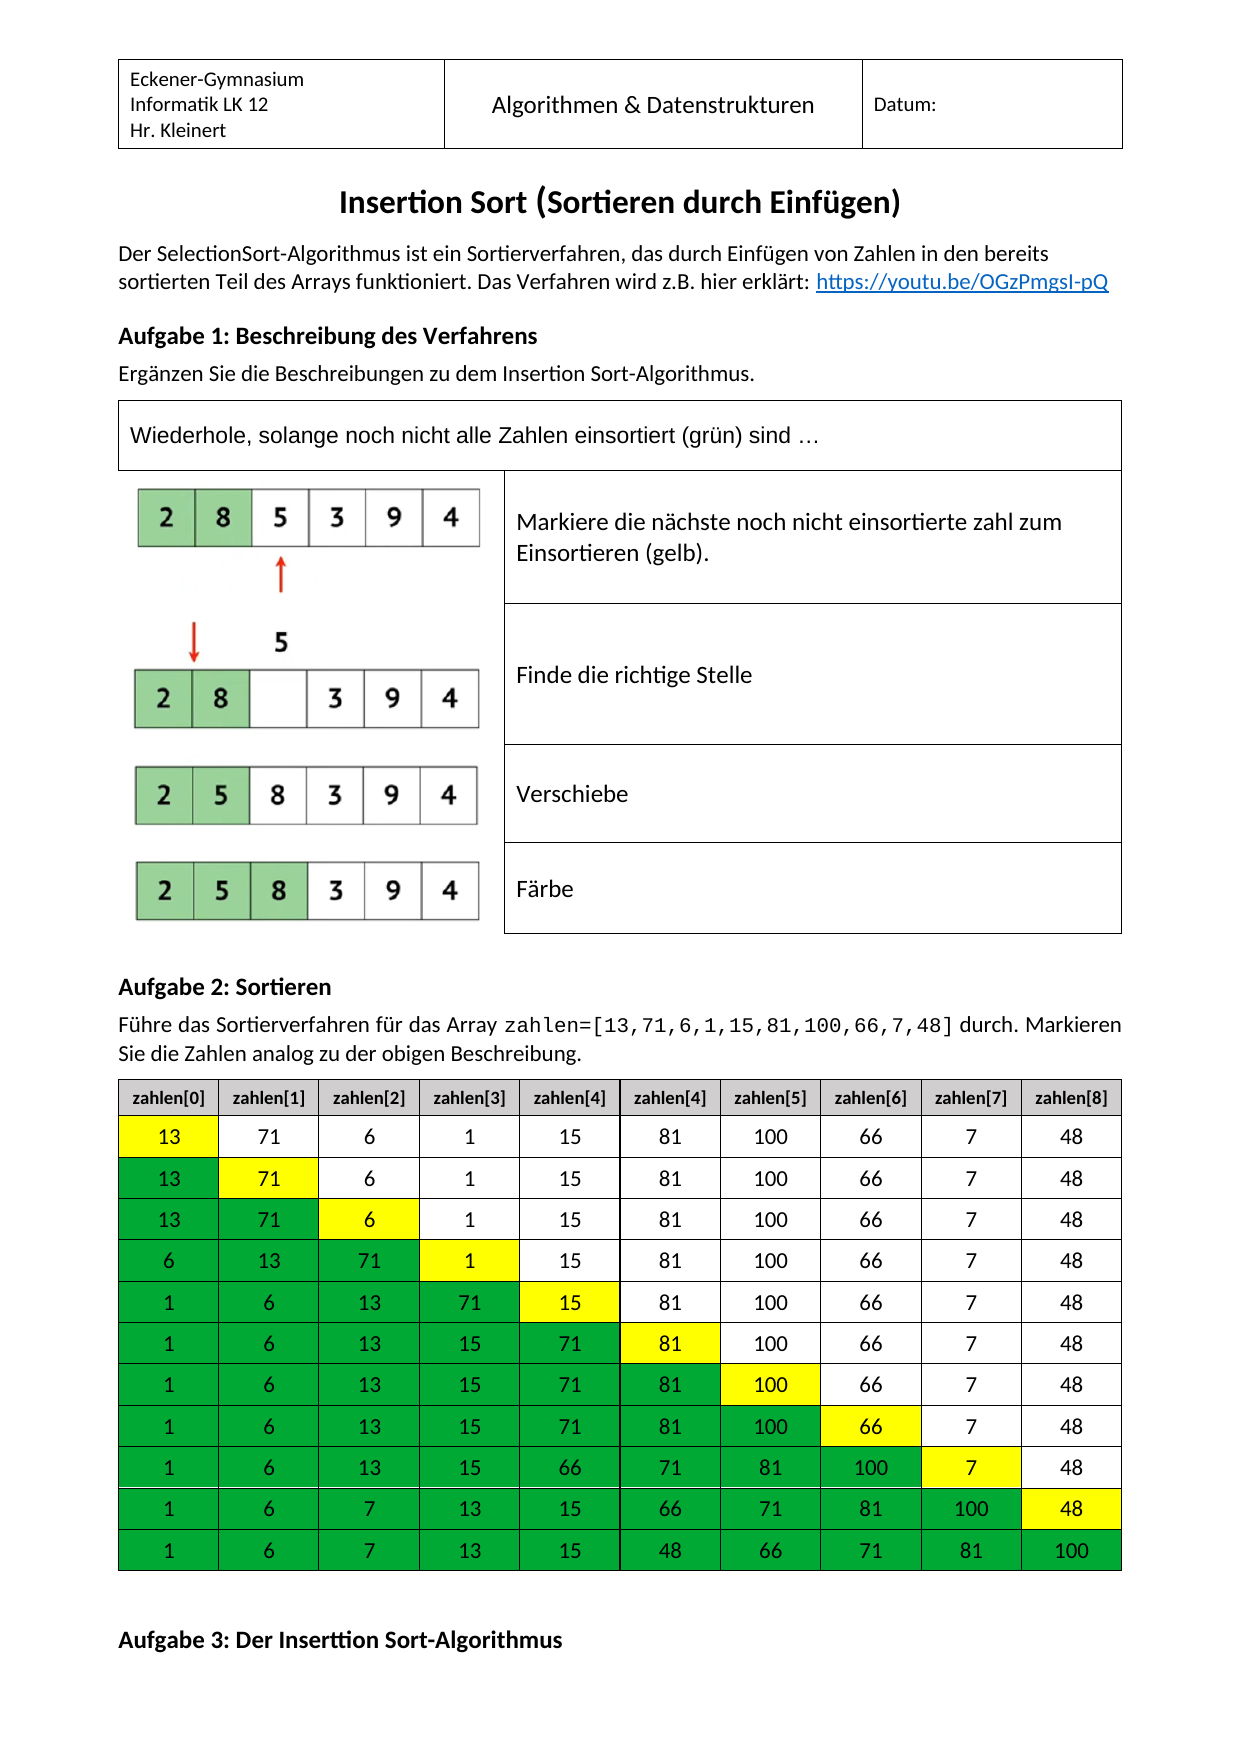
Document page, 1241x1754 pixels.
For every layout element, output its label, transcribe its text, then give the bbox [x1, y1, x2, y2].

table_cell 100 [721, 1199, 820, 1239]
table_header zahlen[5] [721, 1080, 820, 1115]
table_cell 66 [821, 1364, 921, 1405]
table_cell 6 [219, 1406, 318, 1446]
table_cell 13 [119, 1116, 218, 1157]
table_cell Färbe [505, 843, 1121, 933]
table_header zahlen[0] [119, 1080, 218, 1115]
table_cell Markiere die nächste noch nicht einsortierte zahl zum Einsortieren (gelb). [505, 471, 1121, 603]
table_cell 1 [420, 1240, 519, 1281]
table_cell 71 [219, 1158, 318, 1198]
table_cell 15 [420, 1447, 519, 1487]
table_cell 1 [119, 1282, 218, 1322]
table_cell 7 [922, 1406, 1021, 1446]
table_cell 81 [621, 1158, 720, 1198]
table_cell 1 [119, 1447, 218, 1487]
table_cell 48 [621, 1530, 720, 1570]
table_cell 48 [1022, 1364, 1121, 1405]
table_header zahlen[8] [1022, 1080, 1121, 1115]
table_cell Finde die richtige Stelle [505, 604, 1121, 744]
table_cell 81 [621, 1282, 720, 1322]
text Ergänzen Sie die Beschreibungen zu dem Insertion Sort-Algorithmus. [118, 359, 1122, 387]
table_cell 100 [721, 1240, 820, 1281]
table_cell 7 [922, 1323, 1021, 1363]
table_header zahlen[1] [219, 1080, 318, 1115]
table_cell 71 [721, 1489, 820, 1529]
table_cell 48 [1022, 1116, 1121, 1157]
table_cell 71 [420, 1282, 519, 1322]
table_cell 71 [621, 1447, 720, 1487]
table_cell 71 [319, 1240, 419, 1281]
table_cell 48 [1022, 1240, 1121, 1281]
table_cell 7 [922, 1158, 1021, 1198]
table_cell 15 [520, 1199, 619, 1239]
table_cell 1 [420, 1158, 519, 1198]
table_cell 81 [621, 1240, 720, 1281]
table_cell 71 [520, 1364, 619, 1405]
table_cell 1 [119, 1406, 218, 1446]
table_cell 100 [821, 1447, 921, 1487]
table_cell 7 [319, 1530, 419, 1570]
table_cell 81 [922, 1530, 1021, 1570]
table_cell 48 [1022, 1323, 1121, 1363]
table_cell 100 [721, 1158, 820, 1198]
table_cell 1 [119, 1364, 218, 1405]
table_cell 6 [219, 1364, 318, 1405]
table_cell 15 [520, 1240, 619, 1281]
table_header zahlen[7] [922, 1080, 1021, 1115]
table_cell 6 [319, 1199, 419, 1239]
table_cell 100 [721, 1364, 820, 1405]
table_cell [119, 603, 504, 744]
table_cell 1 [420, 1199, 519, 1239]
table_header zahlen[4] [621, 1080, 720, 1115]
table_cell 15 [520, 1158, 619, 1198]
table_cell 100 [1022, 1530, 1121, 1570]
picture [129, 852, 484, 924]
table_cell 15 [520, 1530, 619, 1570]
table_cell 6 [119, 1240, 218, 1281]
table_cell 71 [219, 1116, 318, 1157]
table_cell 13 [420, 1489, 519, 1529]
text Aufgabe 3: Der Inserttion Sort-Algorithmus [118, 1624, 1122, 1655]
text Führe das Sortierverfahren für das Array zahlen=[13,71,6,1,15,81,100,66,7,48] durch. Markieren Sie die Zahlen analog zu der obigen Beschreibung. [118, 1010, 1122, 1067]
table_cell 6 [219, 1447, 318, 1487]
table_cell 100 [721, 1323, 820, 1363]
table_cell 1 [119, 1323, 218, 1363]
table_cell 66 [821, 1282, 921, 1322]
table_cell 71 [821, 1530, 921, 1570]
table_cell 7 [922, 1447, 1021, 1487]
table_cell 7 [922, 1116, 1021, 1157]
table_cell 66 [821, 1240, 921, 1281]
table_cell 15 [520, 1116, 619, 1157]
table_cell 6 [219, 1282, 318, 1322]
table_cell 1 [119, 1489, 218, 1529]
table_cell 1 [420, 1116, 519, 1157]
table_cell 15 [520, 1489, 619, 1529]
table_cell 66 [821, 1116, 921, 1157]
picture [129, 754, 484, 834]
table_cell 81 [821, 1489, 921, 1529]
table_cell 13 [420, 1530, 519, 1570]
table_cell 6 [219, 1323, 318, 1363]
picture [129, 612, 484, 736]
table_cell 13 [119, 1158, 218, 1198]
table_cell [119, 744, 504, 842]
table_cell 66 [520, 1447, 619, 1487]
table_cell 81 [621, 1364, 720, 1405]
table_cell 13 [119, 1199, 218, 1239]
table_cell 48 [1022, 1489, 1121, 1529]
table_cell 7 [922, 1240, 1021, 1281]
table_cell 48 [1022, 1406, 1121, 1446]
table_cell 81 [721, 1447, 820, 1487]
table_cell 13 [319, 1282, 419, 1322]
table_cell 13 [319, 1447, 419, 1487]
table_cell Verschiebe [505, 745, 1121, 842]
table_cell 66 [821, 1158, 921, 1198]
table_cell 7 [922, 1282, 1021, 1322]
table_cell 100 [721, 1282, 820, 1322]
table_cell 100 [922, 1489, 1021, 1529]
table_cell 7 [922, 1364, 1021, 1405]
table_cell 71 [520, 1406, 619, 1446]
picture [129, 479, 484, 594]
table_cell 15 [420, 1323, 519, 1363]
table_cell 71 [520, 1323, 619, 1363]
table_cell [119, 842, 504, 933]
table_cell 66 [821, 1406, 921, 1446]
table_cell 66 [621, 1489, 720, 1529]
table_cell 81 [621, 1406, 720, 1446]
text Aufgabe 1: Beschreibung des Verfahrens [118, 320, 1122, 351]
table_cell 13 [319, 1364, 419, 1405]
table_cell 66 [721, 1530, 820, 1570]
table_cell 6 [319, 1158, 419, 1198]
table_cell 7 [319, 1489, 419, 1529]
table_cell 15 [420, 1364, 519, 1405]
table_cell 100 [721, 1116, 820, 1157]
table_cell 66 [821, 1199, 921, 1239]
table_cell 48 [1022, 1199, 1121, 1239]
table_cell 48 [1022, 1447, 1121, 1487]
table_header Wiederhole, solange noch nicht alle Zahlen einsortiert (grün) sind … [119, 401, 1121, 470]
table_cell 13 [219, 1240, 318, 1281]
table_cell 66 [821, 1323, 921, 1363]
table_cell 71 [219, 1199, 318, 1239]
table_cell 81 [621, 1199, 720, 1239]
table_cell 1 [119, 1530, 218, 1570]
table_cell 6 [319, 1116, 419, 1157]
table_cell 81 [621, 1116, 720, 1157]
table_cell 6 [219, 1530, 318, 1570]
table_cell 15 [420, 1406, 519, 1446]
table_cell 13 [319, 1323, 419, 1363]
text Aufgabe 2: Sortieren [118, 971, 1122, 1002]
table_cell 48 [1022, 1282, 1121, 1322]
text Insertion Sort (Sortieren durch Einfügen) [118, 177, 1122, 223]
table_cell 100 [721, 1406, 820, 1446]
table_cell 81 [621, 1323, 720, 1363]
table_header zahlen[2] [319, 1080, 419, 1115]
text Der SelectionSort-Algorithmus ist ein Sortierverfahren, das durch Einfügen von Zahlen in den bereits sortierten Teil des Arrays funktioniert. Das Verfahren wird z.B. hier erklärt: https://youtu.be/OGzPmgsI-pQ [118, 239, 1122, 295]
table_cell 48 [1022, 1158, 1121, 1198]
table_header zahlen[6] [821, 1080, 921, 1115]
table_header zahlen[4] [520, 1080, 619, 1115]
table_header zahlen[3] [420, 1080, 519, 1115]
table_cell [119, 471, 504, 603]
table_cell 13 [319, 1406, 419, 1446]
table_cell 15 [520, 1282, 619, 1322]
table_cell 6 [219, 1489, 318, 1529]
table_cell 7 [922, 1199, 1021, 1239]
